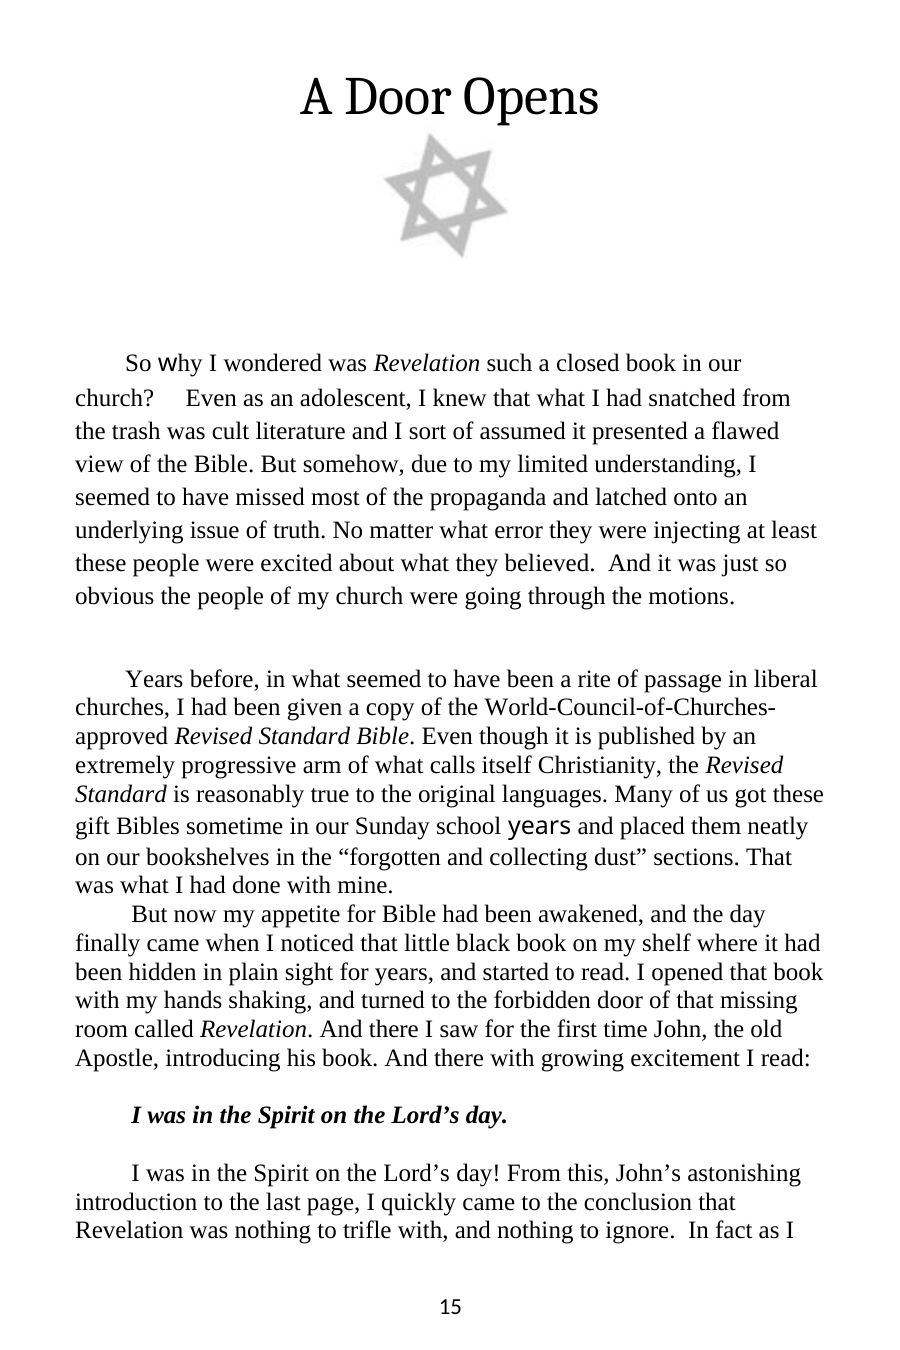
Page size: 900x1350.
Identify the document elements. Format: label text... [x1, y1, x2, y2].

picture [377, 127, 523, 263]
text Years before, in what seemed to have been a rite of passage in liberal churches, I had been given a copy of the World-Council-of-Churches-approved Revised Standard Bible. Even though it is published by an extremely progressive arm of what calls itself Christianity, the Revised Standard is reasonably true to the original languages. Many of us got these gift Bibles sometime in our Sunday school years and placed them neatly on our bookshelves in the “forgotten and collecting dust” sections. That was what I had done with mine. [75, 664, 825, 899]
text So why I wondered was Revelation such a closed book in our church? Even as an adolescent, I knew that what I had snatched from the trash was cult literature and I sort of assumed it presented a flawed view of the Bible. But somehow, due to my limited understanding, I seemed to have missed most of the propaganda and latched onto an underlying issue of truth. No matter what error they were injecting at least these people were excited about what they believed. And it was just so obvious the people of my church were going through the motions. [75, 345, 825, 610]
subtitle A Door Opens [75, 66, 825, 128]
text I was in the Spirit on the Lord’s day. [75, 1100, 825, 1129]
text But now my appetite for Bible had been awakened, and the day finally came when I noticed that little black book on my shelf where it had been hidden in plain sight for years, and started to read. I opened that book with my hands shaking, and turned to the forbidden door of that missing room called Revelation. And there I saw for the first time John, the old Apostle, introducing his book. And there with growing excitement I read: [75, 899, 825, 1072]
text I was in the Spirit on the Lord’s day! From this, John’s astonishing introduction to the last page, I quickly came to the conclusion that Revelation was nothing to trifle with, and nothing to ignore. In fact as I [75, 1158, 825, 1244]
